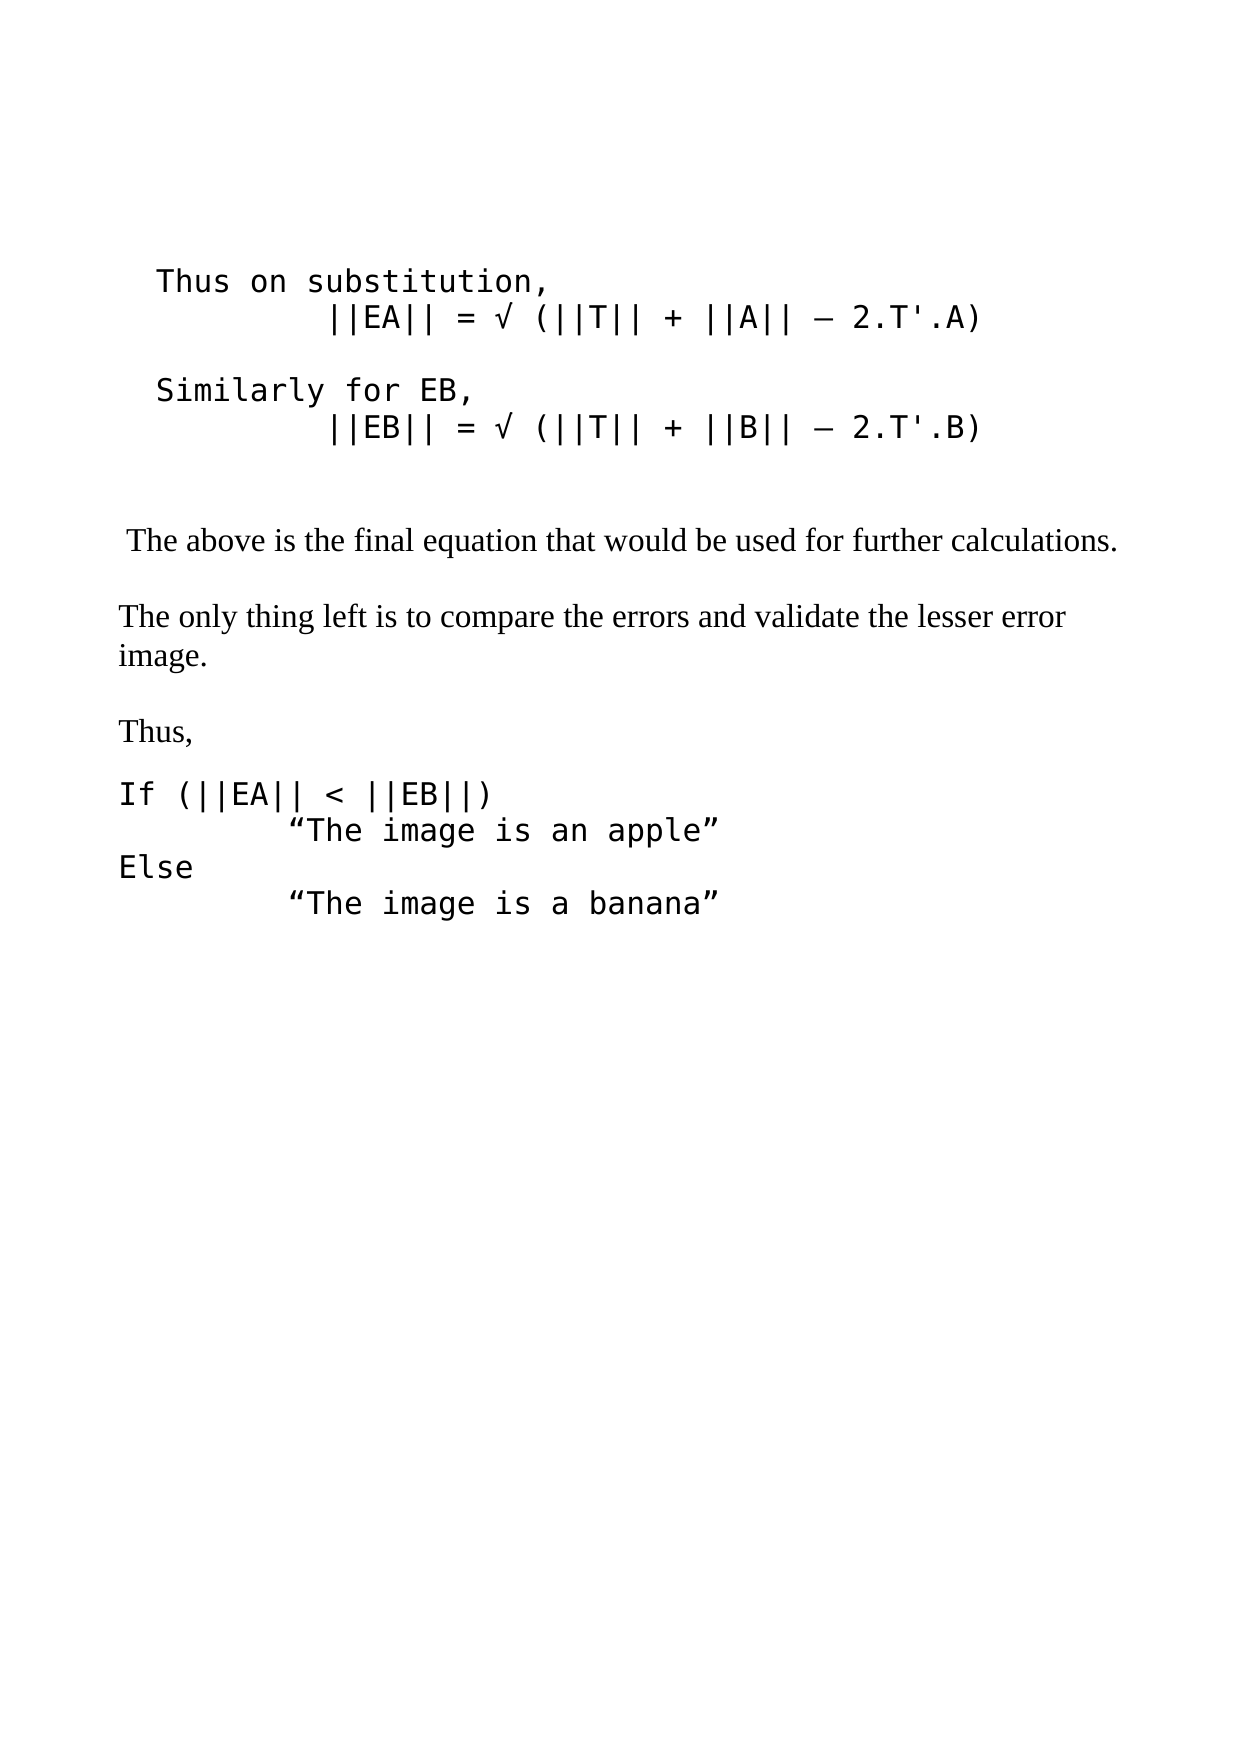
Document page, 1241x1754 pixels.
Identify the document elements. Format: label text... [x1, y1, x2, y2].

text ||EA|| = √ (||T|| + ||A|| – 2.T'.A) [118, 300, 1122, 336]
text Else [118, 849, 1122, 885]
text “The image is an apple” [118, 813, 1122, 849]
text Thus on substitution, [118, 263, 1122, 300]
text ||EB|| = √ (||T|| + ||B|| – 2.T'.B) [118, 409, 1122, 445]
text If (||EA|| < ||EB||) [118, 776, 1122, 813]
text “The image is a banana” [118, 885, 1122, 922]
text The above is the final equation that would be used for further calculations. [118, 520, 1122, 558]
text The only thing left is to compare the errors and validate the lesser error image. [118, 597, 1122, 673]
text Thus, [118, 712, 1122, 750]
text Similarly for EB, [118, 373, 1122, 409]
